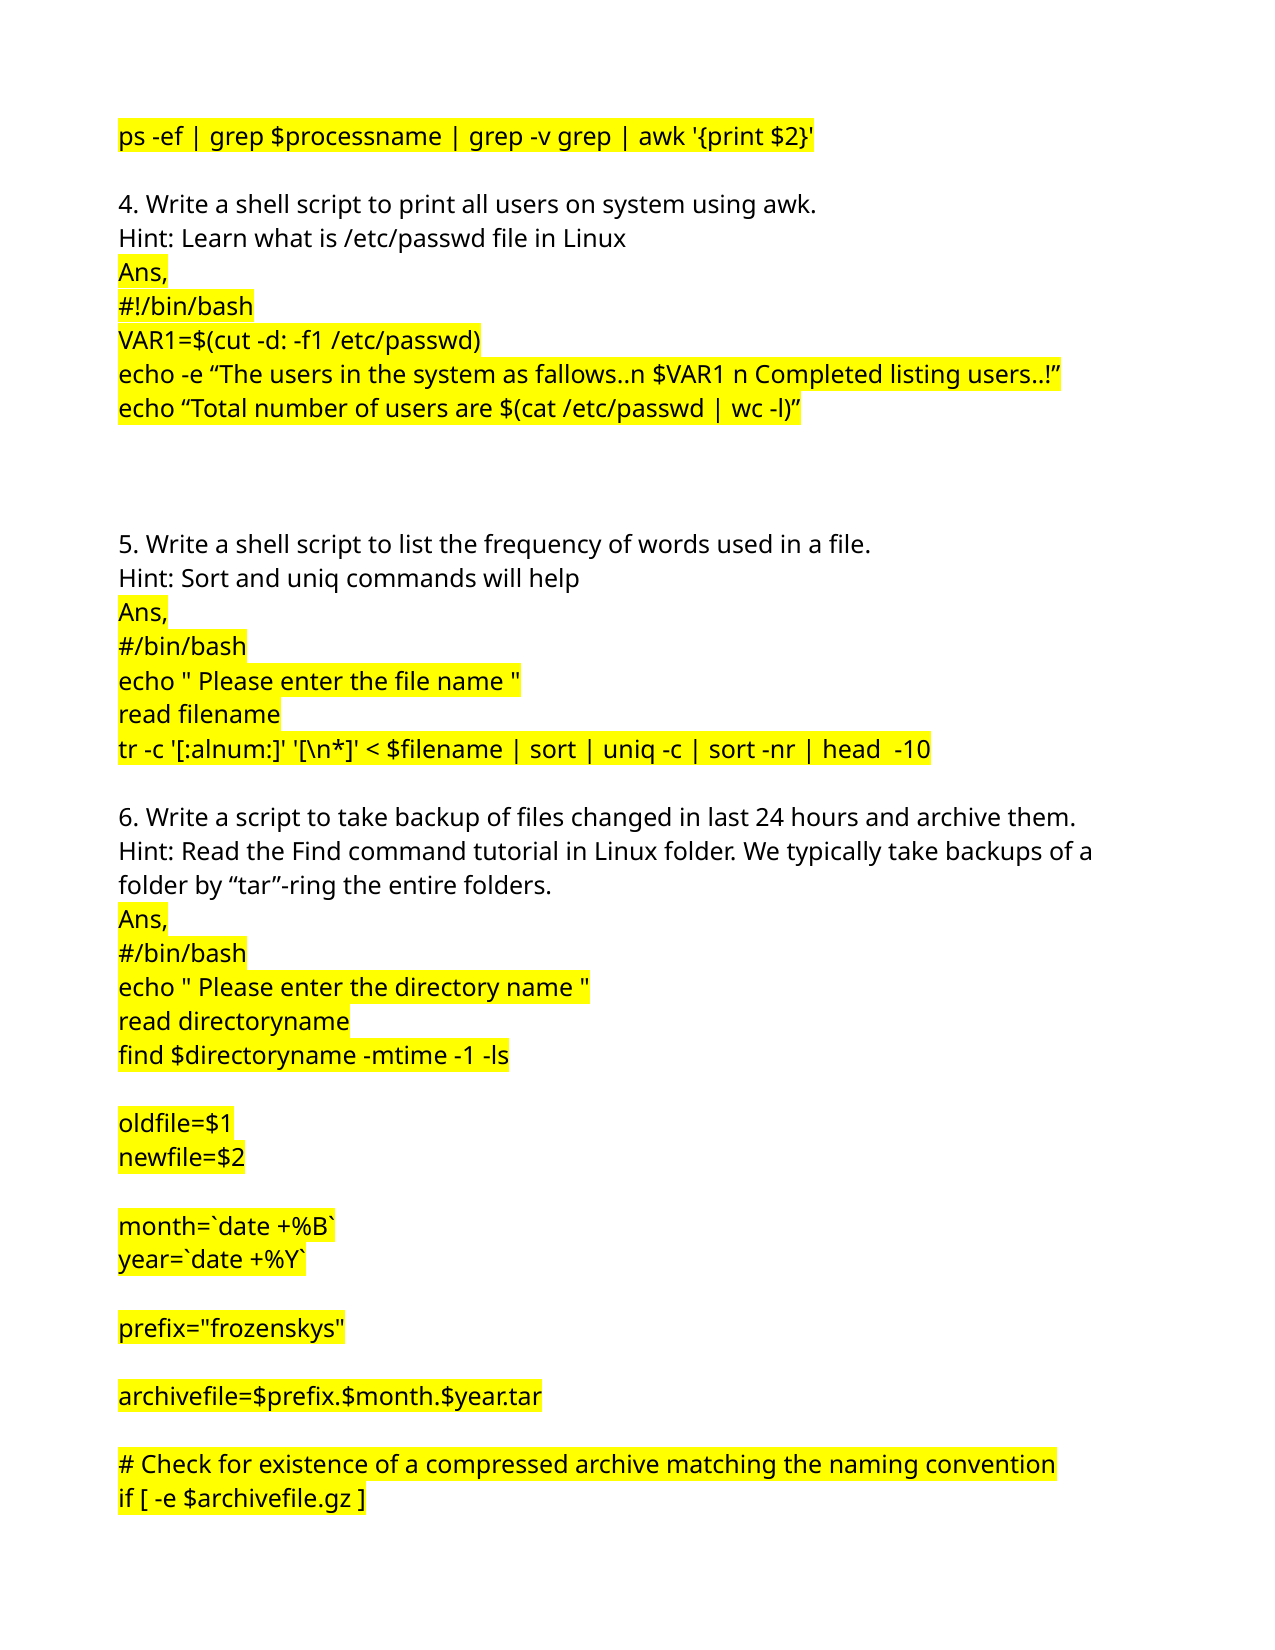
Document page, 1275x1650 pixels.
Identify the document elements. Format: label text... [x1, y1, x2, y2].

text Hint: Sort and uniq commands will help [118, 561, 1157, 595]
text Hint: Read the Find command tutorial in Linux folder. We typically take backups of a folder by “tar”-ring the entire folders. [118, 833, 1157, 902]
text Hint: Learn what is /etc/passwd file in Linux [118, 220, 1157, 254]
text month=`date +%B` [118, 1208, 1157, 1242]
text ps -ef | grep $processname | grep -v grep | awk '{print $2}' [118, 118, 1157, 152]
text if [ -e $archivefile.gz ] [118, 1481, 1157, 1515]
text echo -e “The users in the system as fallows..n $VAR1 n Completed listing users..!” [118, 357, 1157, 391]
text 5. Write a shell script to list the frequency of words used in a file. [118, 527, 1157, 561]
text prefix="frozenskys" [118, 1310, 1157, 1344]
text Ans, [118, 254, 1157, 288]
text # Check for existence of a compressed archive matching the naming convention [118, 1447, 1157, 1481]
text read filename [118, 697, 1157, 731]
text 4. Write a shell script to print all users on system using awk. [118, 186, 1157, 220]
text echo “Total number of users are $(cat /etc/passwd | wc -l)” [118, 391, 1157, 425]
text oldfile=$1 [118, 1106, 1157, 1140]
text find $directoryname -mtime -1 -ls [118, 1038, 1157, 1072]
text echo " Please enter the directory name " [118, 970, 1157, 1004]
text echo " Please enter the file name " [118, 663, 1157, 697]
text #!/bin/bash [118, 288, 1157, 322]
text #/bin/bash [118, 629, 1157, 663]
text 6. Write a script to take backup of files changed in last 24 hours and archive them. [118, 799, 1157, 833]
text archivefile=$prefix.$month.$year.tar [118, 1378, 1157, 1412]
text #/bin/bash [118, 936, 1157, 970]
text Ans, [118, 902, 1157, 936]
text tr -c '[:alnum:]' '[\n*]' < $filename | sort | uniq -c | sort -nr | head -10 [118, 731, 1157, 765]
text Ans, [118, 595, 1157, 629]
text VAR1=$(cut -d: -f1 /etc/passwd) [118, 322, 1157, 357]
text read directoryname [118, 1004, 1157, 1038]
text newfile=$2 [118, 1140, 1157, 1174]
text year=`date +%Y` [118, 1242, 1157, 1276]
